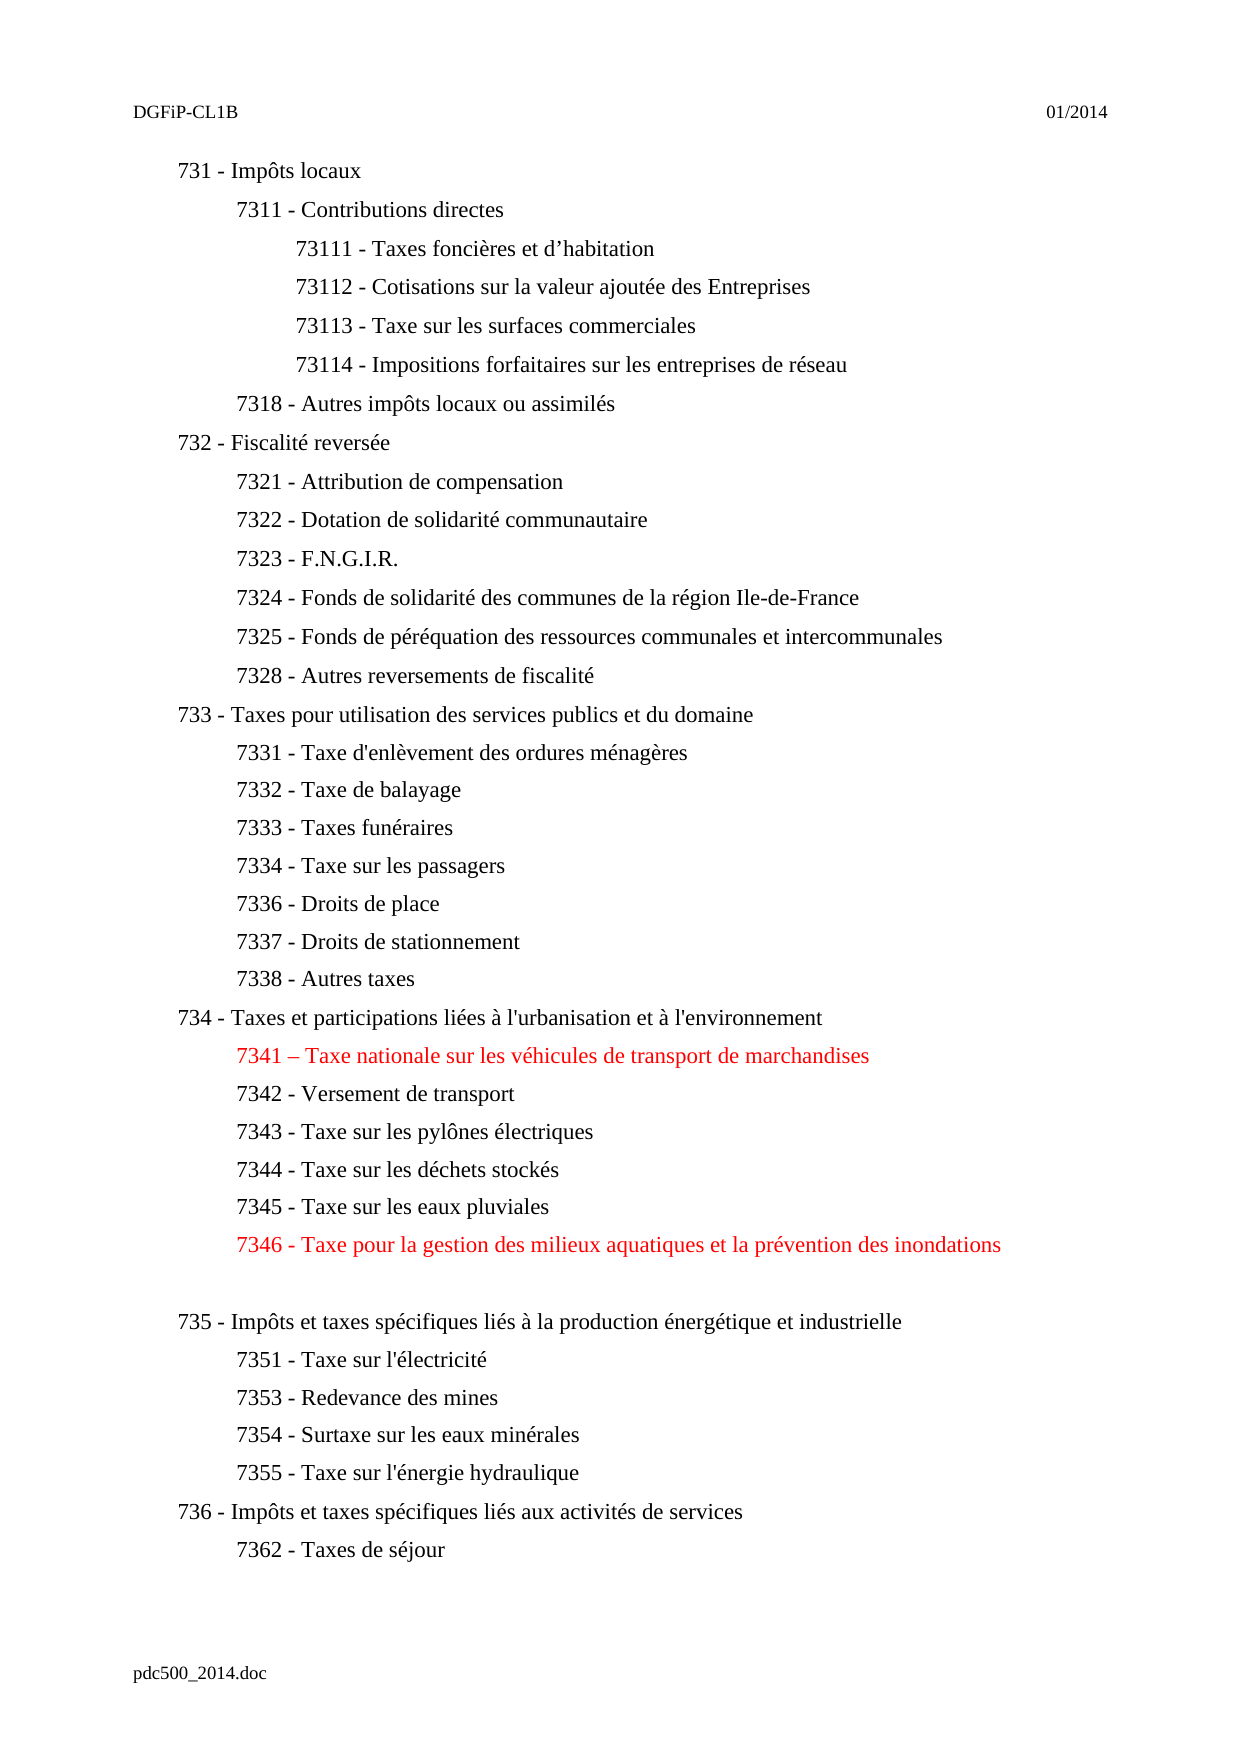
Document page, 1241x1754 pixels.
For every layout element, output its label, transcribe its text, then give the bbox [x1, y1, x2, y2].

text 733 - Taxes pour utilisation des services publics et du domaine [177, 701, 1107, 727]
text 7334 - Taxe sur les passagers [236, 852, 1107, 878]
text 7321 - Attribution de compensation [236, 468, 1107, 494]
text 7333 - Taxes funéraires [236, 814, 1107, 841]
text 732 - Fiscalité reversée [177, 429, 1107, 455]
text 7323 - F.N.G.I.R. [236, 545, 1107, 572]
text 73113 - Taxe sur les surfaces commerciales [295, 312, 1107, 339]
text 731 - Impôts locaux [177, 157, 1107, 183]
text 734 - Taxes et participations liées à l'urbanisation et à l'environnement [177, 1004, 1107, 1031]
text 7328 - Autres reversements de fiscalité [236, 662, 1107, 688]
text 7318 - Autres impôts locaux ou assimilés [236, 390, 1107, 416]
text 7362 - Taxes de séjour [236, 1536, 1107, 1562]
text 7337 - Droits de stationnement [236, 928, 1107, 954]
text 7332 - Taxe de balayage [236, 776, 1107, 803]
text 7325 - Fonds de péréquation des ressources communales et intercommunales [236, 623, 1107, 649]
text 736 - Impôts et taxes spécifiques liés aux activités de services [177, 1498, 1107, 1524]
text 7354 - Surtaxe sur les eaux minérales [236, 1421, 1107, 1448]
text 73111 - Taxes foncières et d’habitation [295, 234, 1107, 261]
text 7353 - Redevance des mines [236, 1383, 1107, 1410]
text 7331 - Taxe d'enlèvement des ordures ménagères [236, 739, 1107, 765]
text 73112 - Cotisations sur la valeur ajoutée des Entreprises [295, 273, 1107, 300]
text 7338 - Autres taxes [236, 966, 1107, 992]
text 7355 - Taxe sur l'énergie hydraulique [236, 1459, 1107, 1486]
text 7344 - Taxe sur les déchets stockés [236, 1156, 1107, 1182]
text 7336 - Droits de place [236, 890, 1107, 916]
text 7322 - Dotation de solidarité communautaire [236, 507, 1107, 533]
text 7345 - Taxe sur les eaux pluviales [236, 1193, 1107, 1220]
text 7341 – Taxe nationale sur les véhicules de transport de marchandises [236, 1042, 1107, 1068]
text 7342 - Versement de transport [236, 1080, 1107, 1106]
text 73114 - Impositions forfaitaires sur les entreprises de réseau [295, 351, 1107, 377]
text 7351 - Taxe sur l'électricité [236, 1346, 1107, 1372]
text 735 - Impôts et taxes spécifiques liés à la production énergétique et industrielle [177, 1308, 1107, 1334]
text 7343 - Taxe sur les pylônes électriques [236, 1118, 1107, 1144]
text 7324 - Fonds de solidarité des communes de la région Ile-de-France [236, 584, 1107, 611]
text 7346 - Taxe pour la gestion des milieux aquatiques et la prévention des inondations [236, 1231, 1107, 1258]
text 7311 - Contributions directes [236, 196, 1107, 222]
